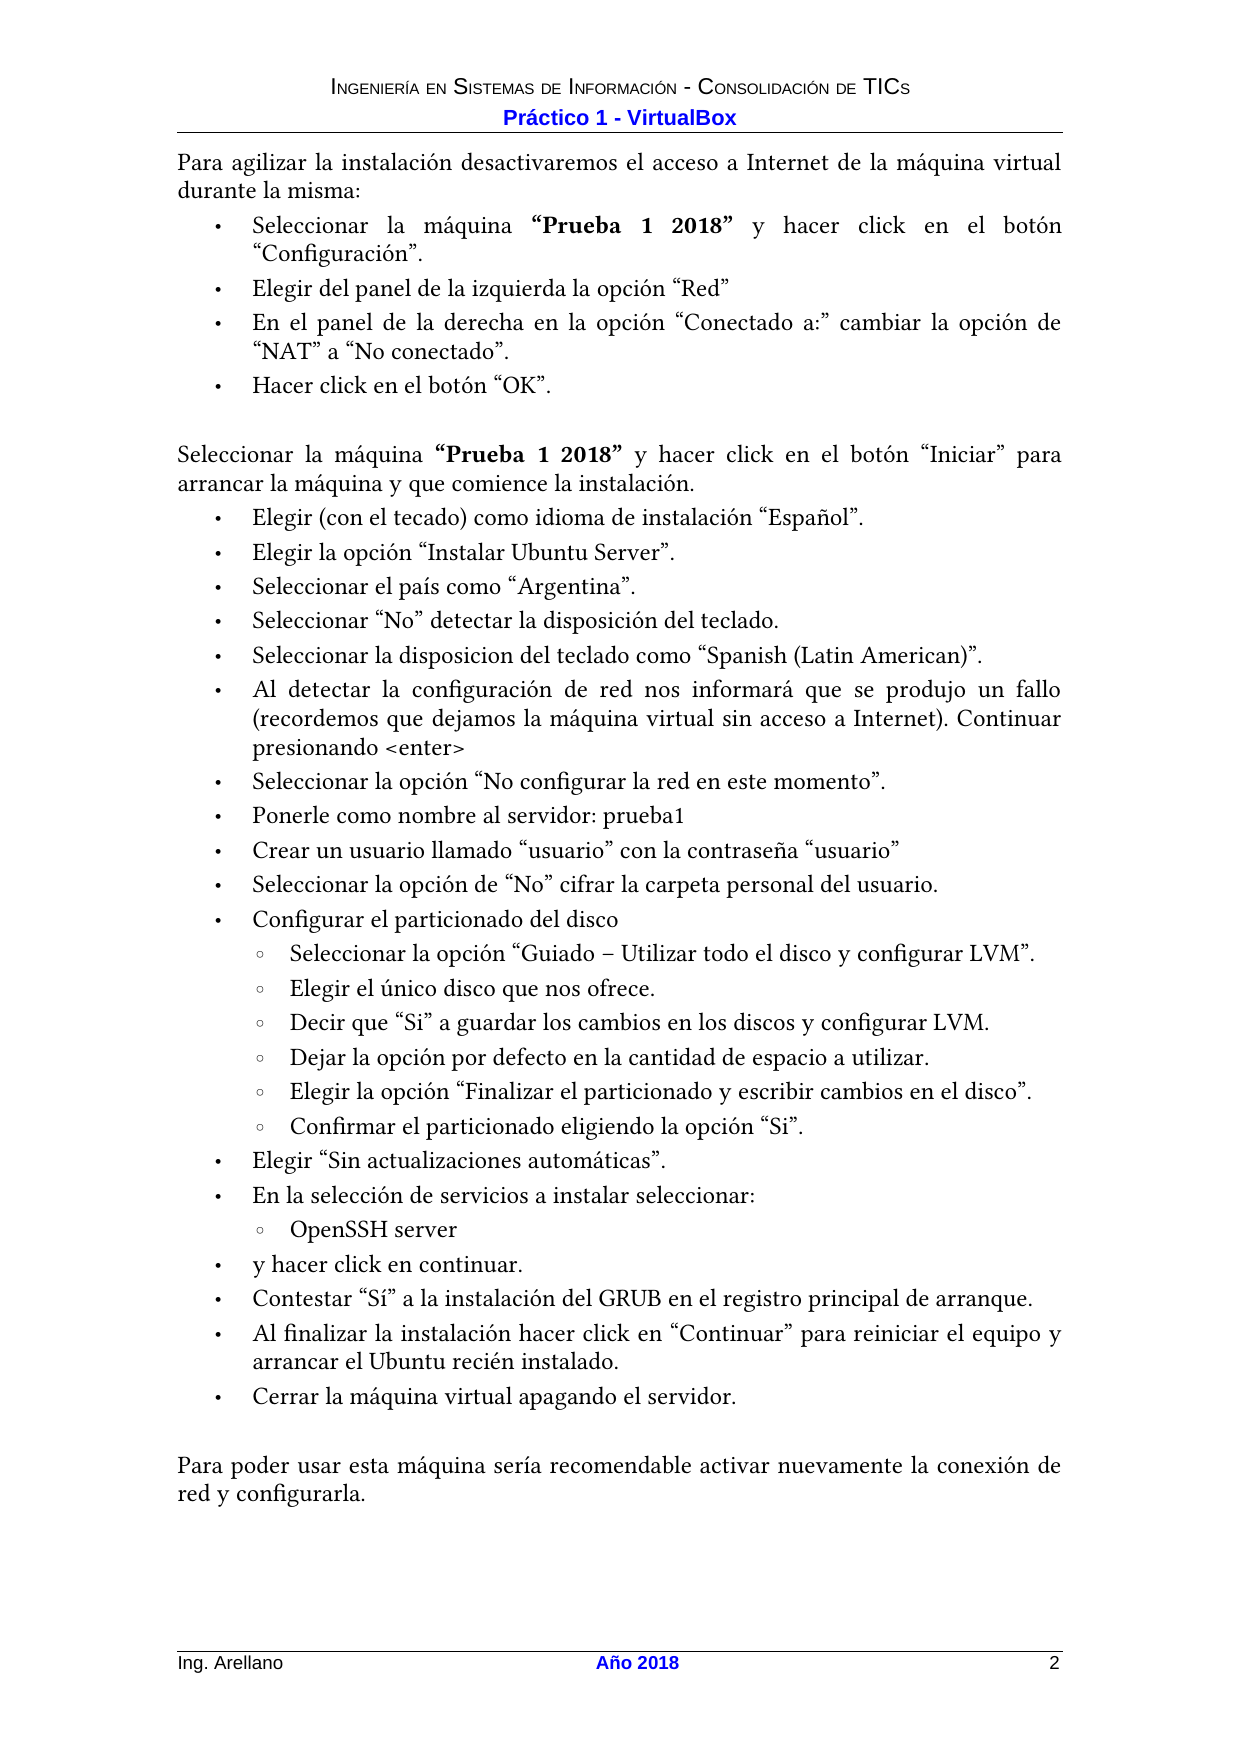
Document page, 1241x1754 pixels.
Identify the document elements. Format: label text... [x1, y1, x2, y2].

list En el panel de la derecha en la opción “Conectado a:” cambiar la opción de “NAT” a “No conectado”. [215, 308, 1063, 365]
list Seleccionar “No” detectar la disposición del teclado. [215, 607, 1063, 635]
list Elegir la opción “Finalizar el particionado y escribir cambios en el disco”. [252, 1077, 1063, 1106]
list Seleccionar la opción “No configurar la red en este momento”. [215, 767, 1063, 796]
list Elegir la opción “Instalar Ubuntu Server”. [215, 538, 1063, 566]
list Seleccionar la máquina “Prueba 1 2018” y hacer click en el botón “Configuración”. [215, 211, 1063, 268]
list Confirmar el particionado eligiendo la opción “Si”. [252, 1112, 1063, 1141]
list Elegir “Sin actualizaciones automáticas”. [215, 1146, 1063, 1175]
list Seleccionar el país como “Argentina”. [215, 572, 1063, 601]
list Contestar “Sí” a la instalación del GRUB en el registro principal de arranque. [215, 1284, 1063, 1313]
list OpenSSH server [252, 1215, 1063, 1244]
list Seleccionar la opción de “No” cifrar la carpeta personal del usuario. [215, 871, 1063, 899]
list Elegir del panel de la izquierda la opción “Red” [215, 274, 1063, 302]
list Hacer click en el botón “OK”. [215, 371, 1063, 400]
list Crear un usuario llamado “usuario” con la contraseña “usuario” [215, 836, 1063, 865]
list Dejar la opción por defecto en la cantidad de espacio a utilizar. [252, 1043, 1063, 1072]
list Ponerle como nombre al servidor: prueba1 [215, 802, 1063, 830]
list Seleccionar la opción “Guiado – Utilizar todo el disco y configurar LVM”. [252, 939, 1063, 968]
text Para poder usar esta máquina sería recomendable activar nuevamente la conexión de red y configurarla. [177, 1451, 1063, 1508]
text Para agilizar la instalación desactivaremos el acceso a Internet de la máquina virtual durante la misma: [177, 148, 1063, 205]
list y hacer click en continuar. [215, 1250, 1063, 1278]
list En la selección de servicios a instalar seleccionar: [215, 1181, 1063, 1209]
list Elegir (con el tecado) como idioma de instalación “Español”. [215, 503, 1063, 532]
list Al detectar la configuración de red nos informará que se produjo un fallo (recordemos que dejamos la máquina virtual sin acceso a Internet). Continuar presionando <enter> [215, 676, 1063, 761]
list Configurar el particionado del disco [215, 905, 1063, 934]
list Elegir el único disco que nos ofrece. [252, 974, 1063, 1003]
text Seleccionar la máquina “Prueba 1 2018” y hacer click en el botón “Iniciar” para arrancar la máquina y que comience la instalación. [177, 440, 1063, 497]
list Seleccionar la disposicion del teclado como “Spanish (Latin American)”. [215, 641, 1063, 670]
list Cerrar la máquina virtual apagando el servidor. [215, 1382, 1063, 1410]
list Decir que “Si” a guardar los cambios en los discos y configurar LVM. [252, 1008, 1063, 1037]
list Al finalizar la instalación hacer click en “Continuar” para reiniciar el equipo y arrancar el Ubuntu recién instalado. [215, 1319, 1063, 1376]
